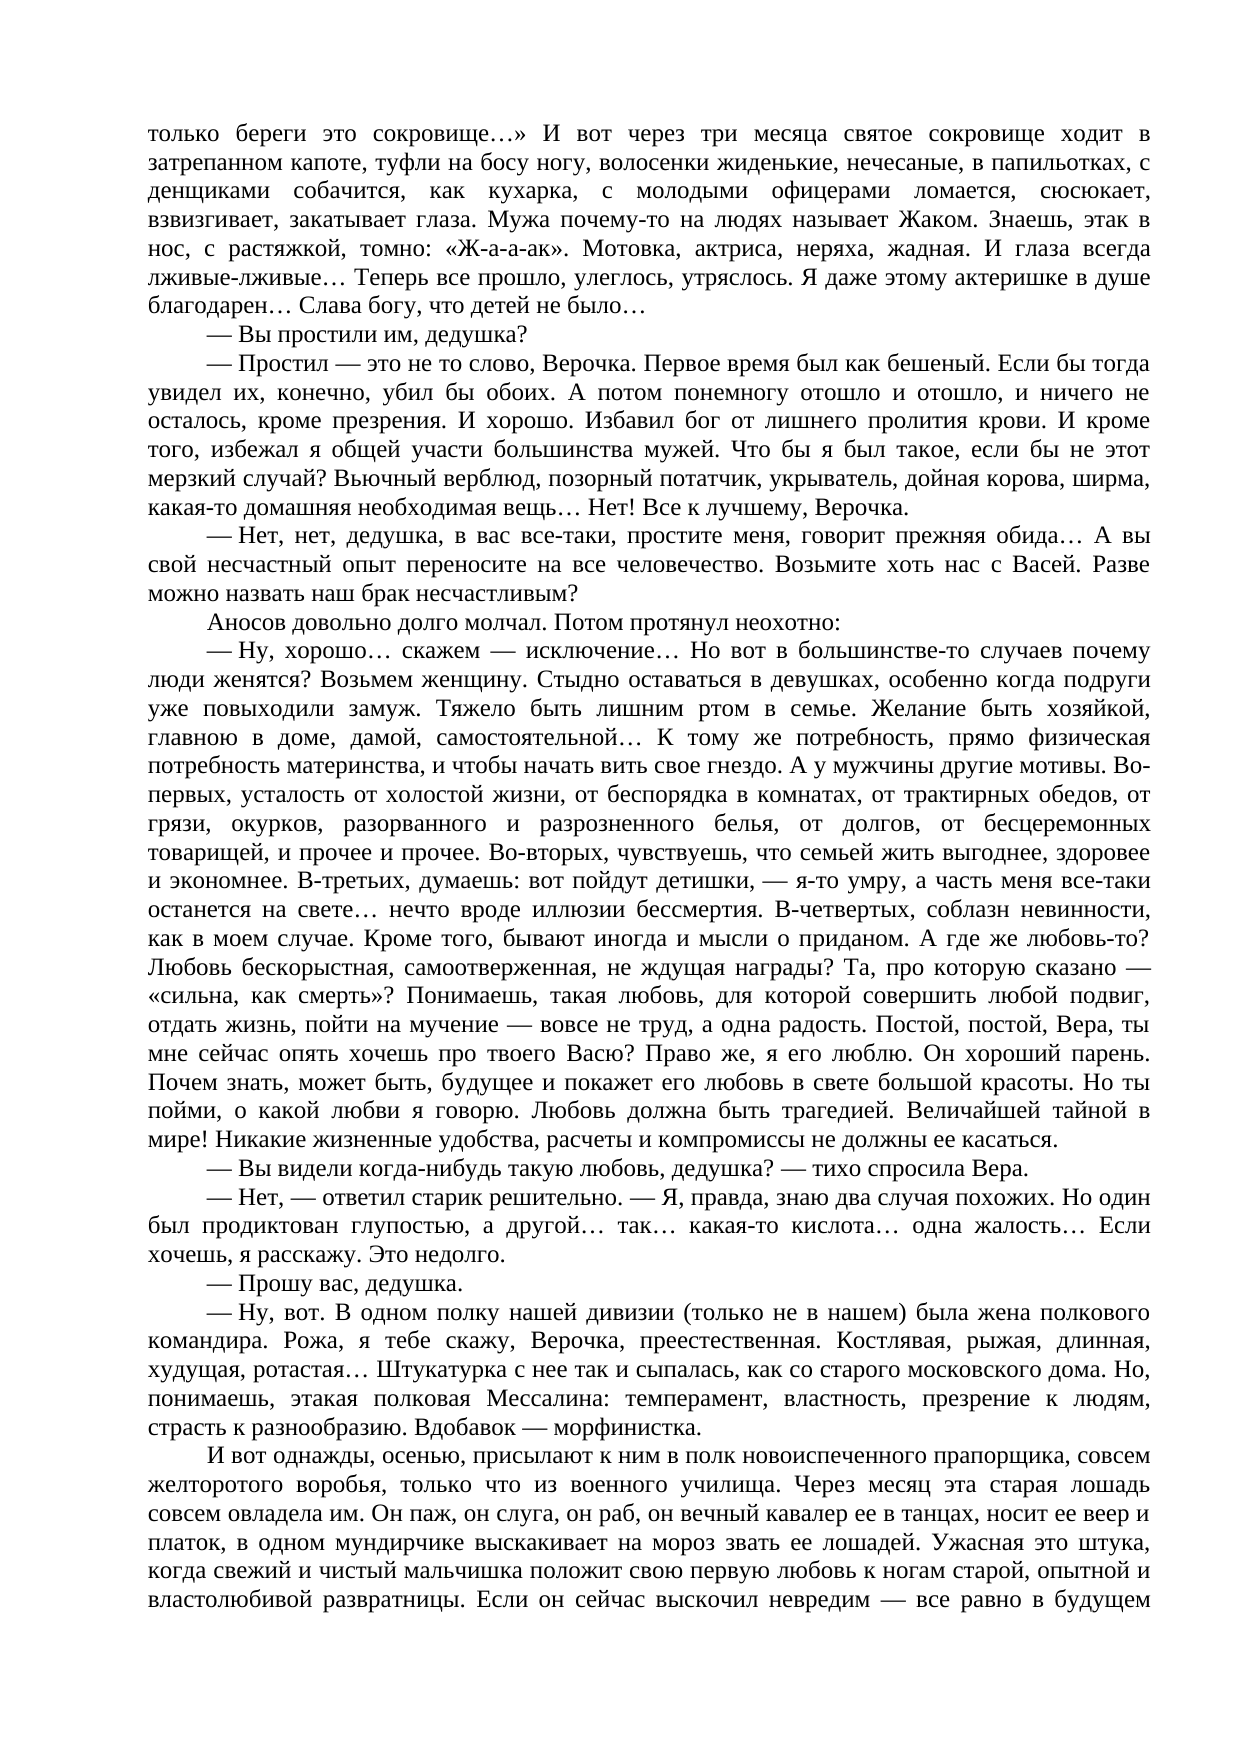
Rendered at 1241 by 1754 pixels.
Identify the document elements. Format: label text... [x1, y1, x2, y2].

text — Простил — это не то слово, Верочка. Первое время был как бешеный. Если бы тогда увидел их, конечно, убил бы обоих. А потом понемногу отошло и отошло, и ничего не осталось, кроме презрения. И хорошо. Избавил бог от лишнего пролития крови. И кроме того, избежал я общей участи большинства мужей. Что бы я был такое, если бы не этот мерзкий случай? Вьючный верблюд, позорный потатчик, укрыватель, дойная корова, ширма, какая-то домашняя необходимая вещь… Нет! Все к лучшему, Верочка. [148, 348, 1152, 521]
text — Нет, — ответил старик решительно. — Я, правда, знаю два случая похожих. Но один был продиктован глупостью, а другой… так… какая-то кислота… одна жалость… Если хочешь, я расскажу. Это недолго. [148, 1182, 1152, 1268]
text Аносов довольно долго молчал. Потом протянул неохотно: [148, 607, 1152, 636]
text — Ну, хорошо… скажем — исключение… Но вот в большинстве-то случаев почему люди женятся? Возьмем женщину. Стыдно оставаться в девушках, особенно когда подруги уже повыходили замуж. Тяжело быть лишним ртом в семье. Желание быть хозяйкой, главною в доме, дамой, самостоятельной… К тому же потребность, прямо физическая потребность материнства, и чтобы начать вить свое гнездо. А у мужчины другие мотивы. Во-первых, усталость от холостой жизни, от беспорядка в комнатах, от трактирных обедов, от грязи, окурков, разорванного и разрозненного белья, от долгов, от бесцеремонных товарищей, и прочее и прочее. Во-вторых, чувствуешь, что семьей жить выгоднее, здоровее и экономнее. В-третьих, думаешь: вот пойдут детишки, — я-то умру, а часть меня все-таки останется на свете… нечто вроде иллюзии бессмертия. В-четвертых, соблазн невинности, как в моем случае. Кроме того, бывают иногда и мысли о приданом. А где же любовь-то? Любовь бескорыстная, самоотверженная, не ждущая награды? Та, про которую сказано — «сильна, как смерть»? Понимаешь, такая любовь, для которой совершить любой подвиг, отдать жизнь, пойти на мучение — вовсе не труд, а одна радость. Постой, постой, Вера, ты мне сейчас опять хочешь про твоего Васю? Право же, я его люблю. Он хороший парень. Почем знать, может быть, будущее и покажет его любовь в свете большой красоты. Но ты пойми, о какой любви я говорю. Любовь должна быть трагедией. Величайшей тайной в мире! Никакие жизненные удобства, расчеты и компромиссы не должны ее касаться. [148, 636, 1152, 1153]
text И вот однажды, осенью, присылают к ним в полк новоиспеченного прапорщика, совсем желторотого воробья, только что из военного училища. Через месяц эта старая лошадь совсем овладела им. Он паж, он слуга, он раб, он вечный кавалер ее в танцах, носит ее веер и платок, в одном мундирчике выскакивает на мороз звать ее лошадей. Ужасная это штука, когда свежий и чистый мальчишка положит свою первую любовь к ногам старой, опытной и властолюбивой развратницы. Если он сейчас выскочил невредим — все равно в будущем [148, 1441, 1152, 1613]
text — Ну, вот. В одном полку нашей дивизии (только не в нашем) была жена полкового командира. Рожа, я тебе скажу, Верочка, преестественная. Костлявая, рыжая, длинная, худущая, ротастая… Штукатурка с нее так и сыпалась, как со старого московского дома. Но, понимаешь, этакая полковая Мессалина: темперамент, властность, презрение к людям, страсть к разнообразию. Вдобавок — морфинистка. [148, 1297, 1152, 1441]
text — Прошу вас, дедушка. [148, 1268, 1152, 1297]
text только береги это сокровище…» И вот через три месяца святое сокровище ходит в затрепанном капоте, туфли на босу ногу, волосенки жиденькие, нечесаные, в папильотках, с денщиками собачится, как кухарка, с молодыми офицерами ломается, сюсюкает, взвизгивает, закатывает глаза. Мужа почему-то на людях называет Жаком. Знаешь, этак в нос, с растяжкой, томно: «Ж-а-а-ак». Мотовка, актриса, неряха, жадная. И глаза всегда лживые-лживые… Теперь все прошло, улеглось, утряслось. Я даже этому актеришке в душе благодарен… Слава богу, что детей не было… [148, 118, 1152, 319]
text — Вы видели когда-нибудь такую любовь, дедушка? — тихо спросила Вера. [148, 1153, 1152, 1182]
text — Вы простили им, дедушка? [148, 319, 1152, 348]
text — Нет, нет, дедушка, в вас все-таки, простите меня, говорит прежняя обида… А вы свой несчастный опыт переносите на все человечество. Возьмите хоть нас с Васей. Разве можно назвать наш брак несчастливым? [148, 521, 1152, 607]
